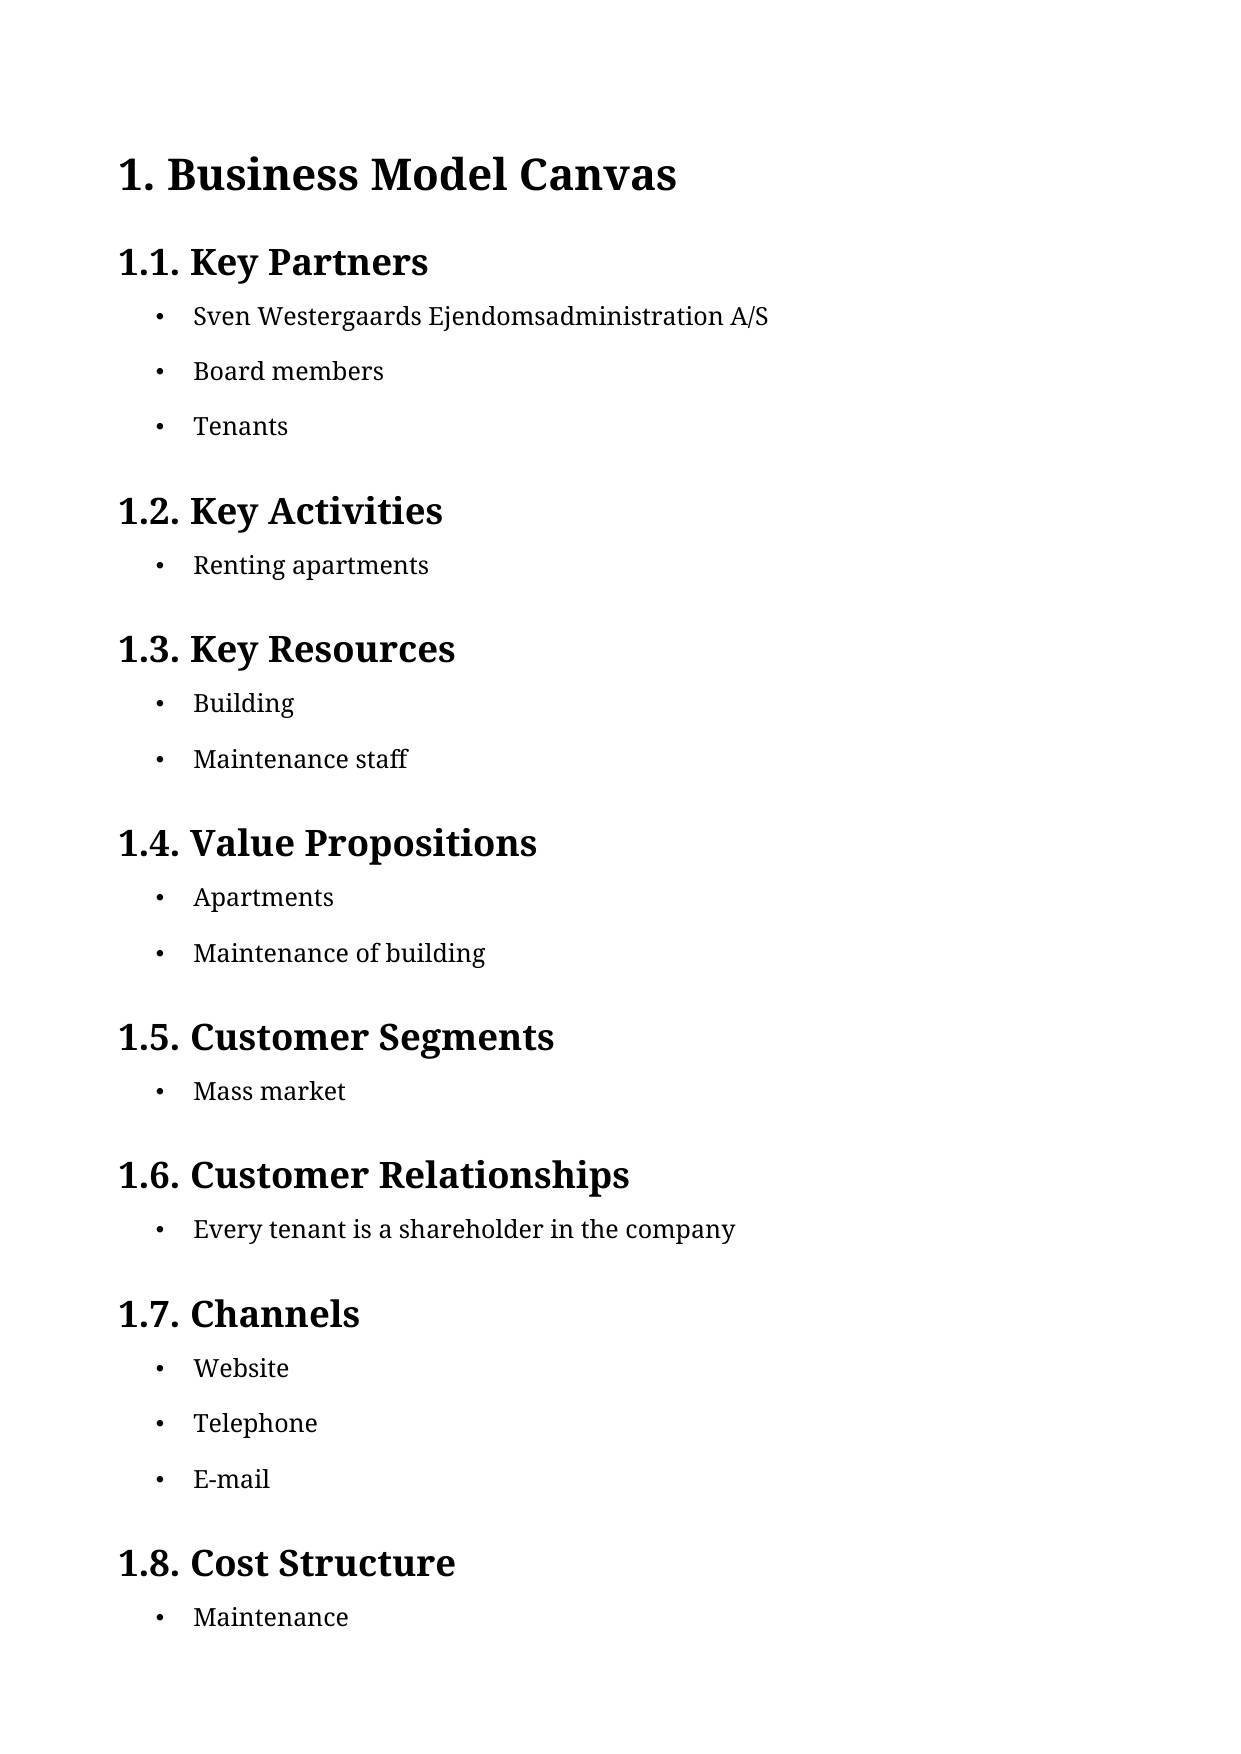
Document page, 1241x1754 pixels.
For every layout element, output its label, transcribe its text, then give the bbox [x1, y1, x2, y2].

subtitle Channels [118, 1288, 1122, 1338]
list Building [156, 686, 1122, 720]
subtitle Cost Structure [118, 1538, 1122, 1587]
subtitle Value Propositions [118, 818, 1122, 867]
subtitle Key Activities [118, 485, 1122, 535]
subtitle Customer Relationships [118, 1150, 1122, 1199]
list Renting apartments [156, 547, 1122, 582]
list Every tenant is a shareholder in the company [156, 1212, 1122, 1246]
list Maintenance of building [156, 935, 1122, 969]
subtitle Key Partners [118, 236, 1122, 286]
subtitle Customer Segments [118, 1011, 1122, 1061]
list Apartments [156, 880, 1122, 914]
list Sven Westergaards Ejendomsadministration A/S [156, 298, 1122, 332]
list Tenants [156, 409, 1122, 443]
list Website [156, 1351, 1122, 1384]
list Maintenance staff [156, 741, 1122, 775]
list Telephone [156, 1406, 1122, 1440]
list Mass market [156, 1074, 1122, 1108]
subtitle Business Model Canvas [118, 143, 1122, 203]
list Maintenance [156, 1600, 1122, 1634]
list E-mail [156, 1461, 1122, 1495]
list Board members [156, 354, 1122, 388]
subtitle Key Resources [118, 624, 1122, 673]
